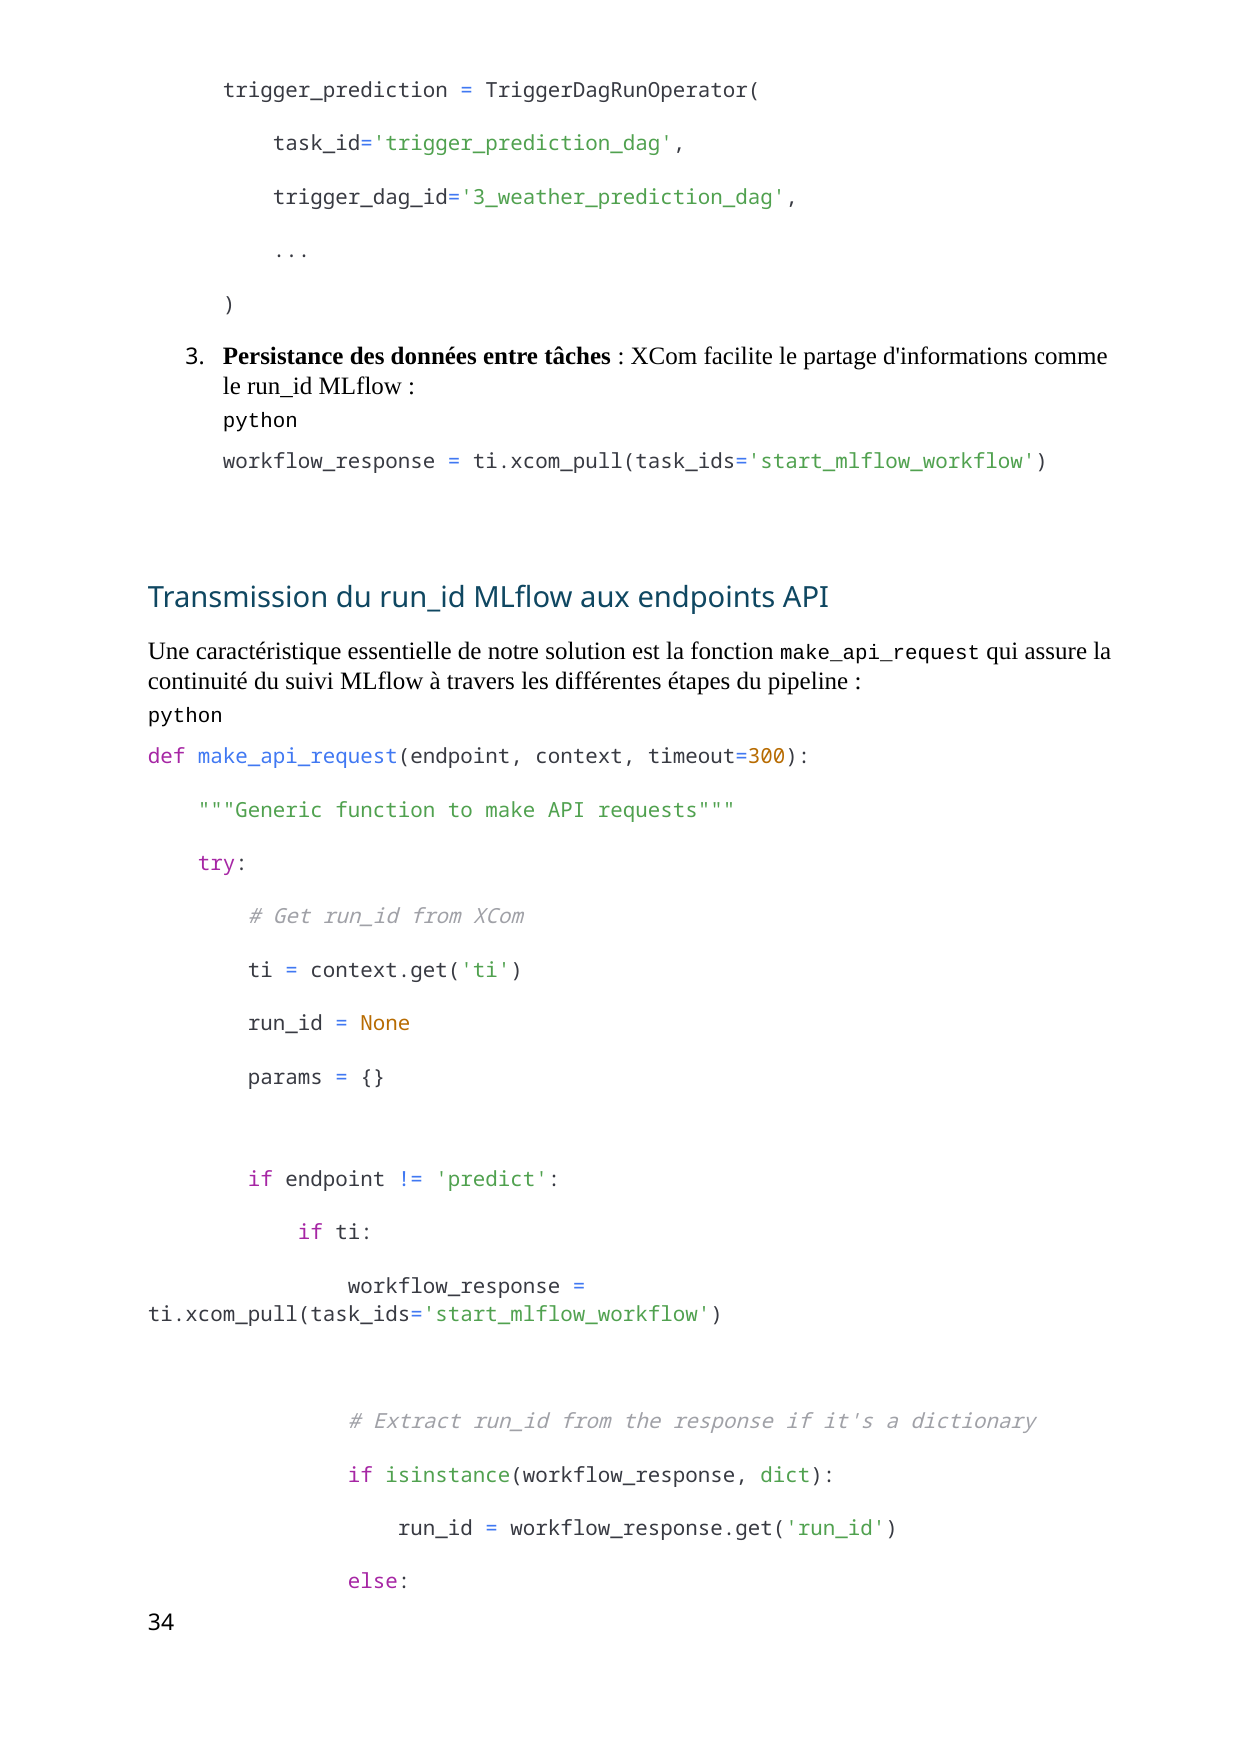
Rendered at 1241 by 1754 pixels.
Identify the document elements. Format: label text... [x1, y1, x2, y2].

text ... [223, 235, 1122, 264]
text # Extract run_id from the response if it's a dictionary [148, 1406, 1122, 1435]
text task_id='trigger_prediction_dag', [223, 128, 1122, 157]
text trigger_dag_id='3_weather_prediction_dag', [223, 182, 1122, 210]
text def make_api_request(endpoint, context, timeout=300): [148, 741, 1122, 770]
text workflow_response = ti.xcom_pull(task_ids='start_mlflow_workflow') [148, 1271, 1122, 1328]
text python [223, 411, 1122, 434]
list Persistance des données entre tâches : XCom facilite le partage d'informations comme le run_id MLflow : [185, 340, 1122, 400]
text try: [148, 848, 1122, 877]
text else: [148, 1567, 1122, 1595]
text trigger_prediction = TriggerDagRunOperator( [223, 75, 1122, 103]
text if isinstance(workflow_response, dict): [148, 1460, 1122, 1488]
text Une caractéristique essentielle de notre solution est la fonction make_api_request qui assure la continuité du suivi MLflow à travers les différentes étapes du pipeline : [148, 636, 1122, 695]
text ti = context.get('ti') [148, 955, 1122, 983]
text if endpoint != 'predict': [148, 1164, 1122, 1192]
text params = {} [148, 1062, 1122, 1090]
text run_id = workflow_response.get('run_id') [148, 1513, 1122, 1542]
text ) [223, 289, 1122, 317]
text if ti: [148, 1217, 1122, 1246]
text workflow_response = ti.xcom_pull(task_ids='start_mlflow_workflow') [223, 447, 1122, 475]
text # Get run_id from XCom [148, 902, 1122, 930]
text run_id = None [148, 1008, 1122, 1037]
text """Generic function to make API requests""" [148, 795, 1122, 823]
subtitle Transmission du run_id MLflow aux endpoints API [148, 576, 1122, 616]
text python [148, 705, 1122, 729]
